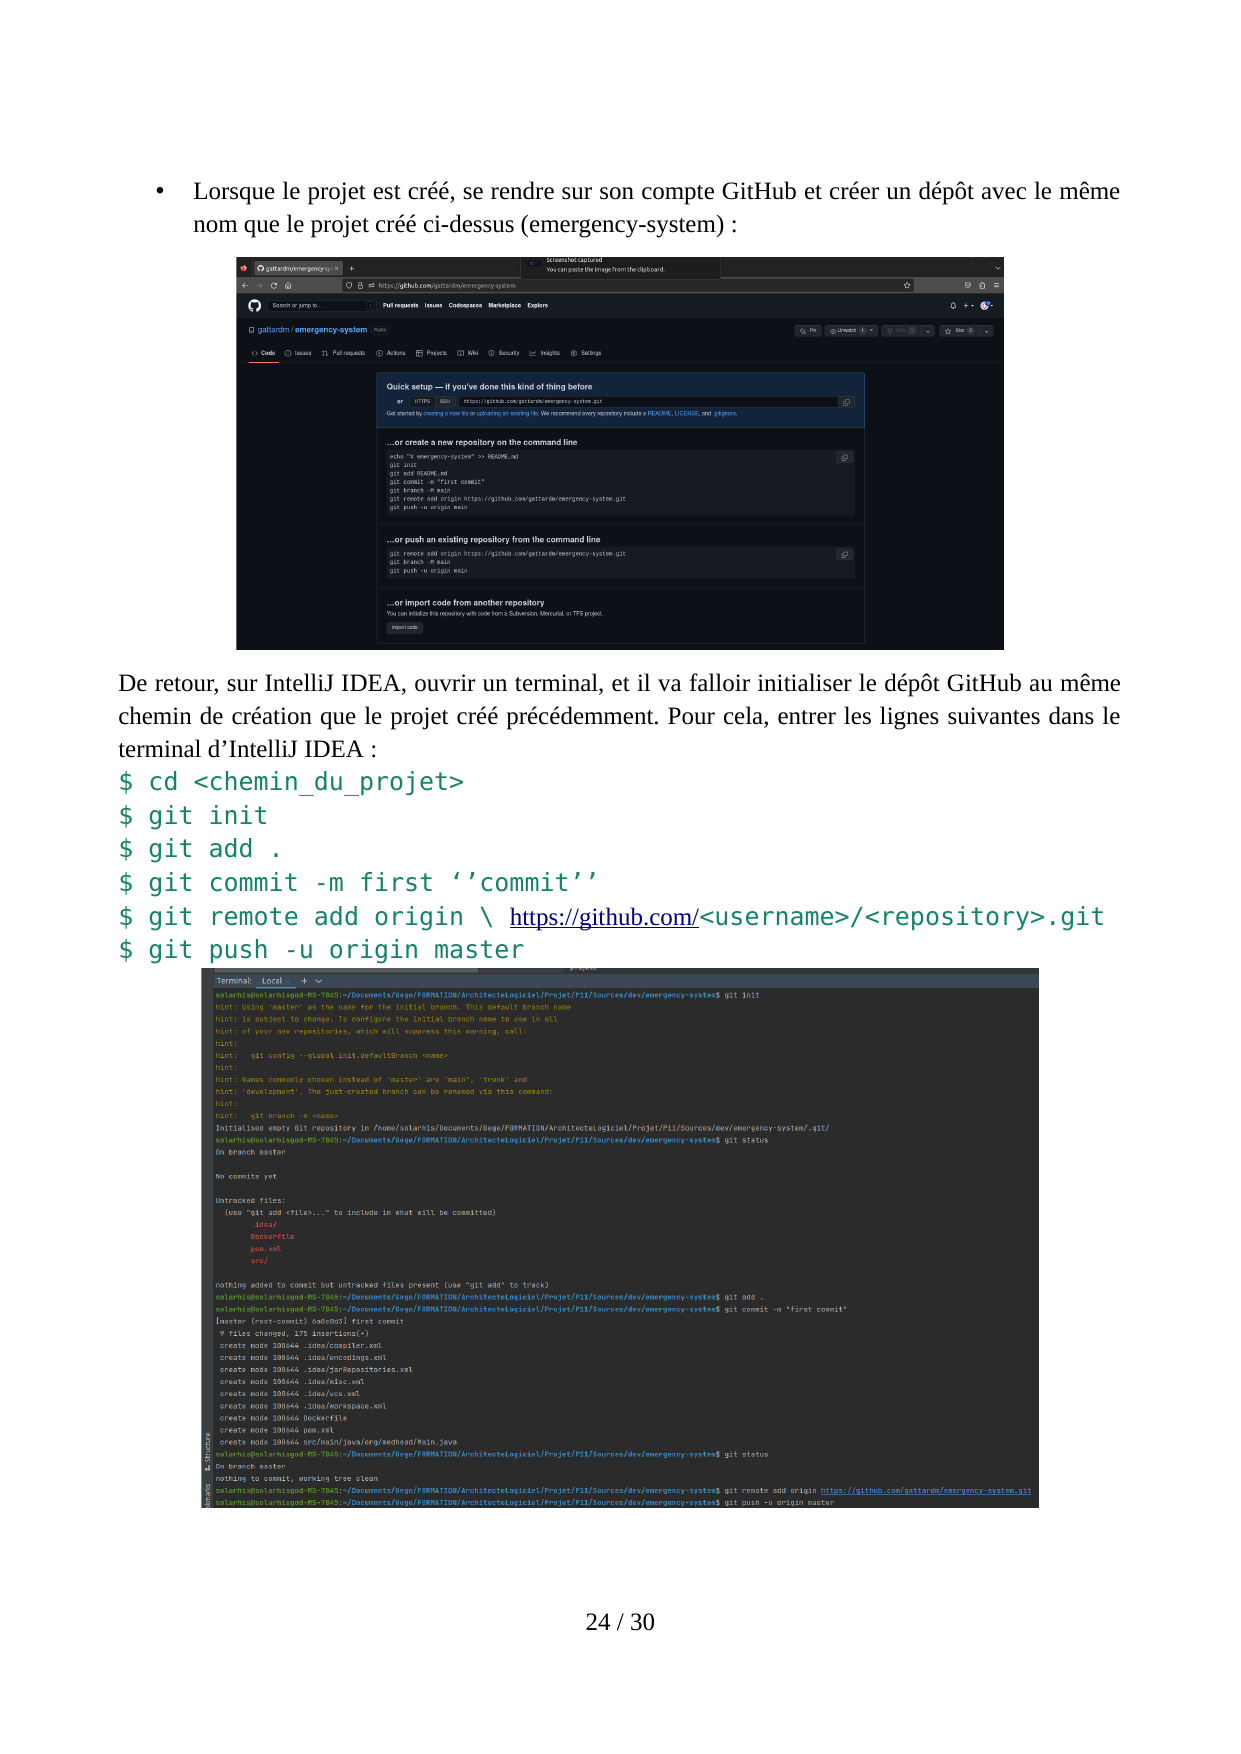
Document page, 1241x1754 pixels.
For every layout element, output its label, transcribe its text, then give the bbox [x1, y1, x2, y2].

text $ git init [118, 801, 1122, 830]
text $ git add . [118, 834, 1122, 864]
picture [201, 968, 1039, 1508]
picture [236, 257, 1004, 650]
text $ git push -u origin master [118, 935, 1122, 964]
list Lorsque le projet est créé, se rendre sur son compte GitHub et créer un dépôt avec le même nom que le projet créé ci-dessus (emergency-system) : [156, 176, 1122, 238]
text $ cd <chemin_du_projet> [118, 767, 1122, 797]
text De retour, sur IntelliJ IDEA, ouvrir un terminal, et il va falloir initialiser le dépôt GitHub au même chemin de création que le projet créé précédemment. Pour cela, entrer les lignes suivantes dans le terminal d’IntelliJ IDEA : [118, 668, 1122, 763]
text $ git remote add origin \ https://github.com/<username>/<repository>.git [118, 902, 1122, 931]
text $ git commit -m first ‘’commit’’ [118, 868, 1122, 897]
